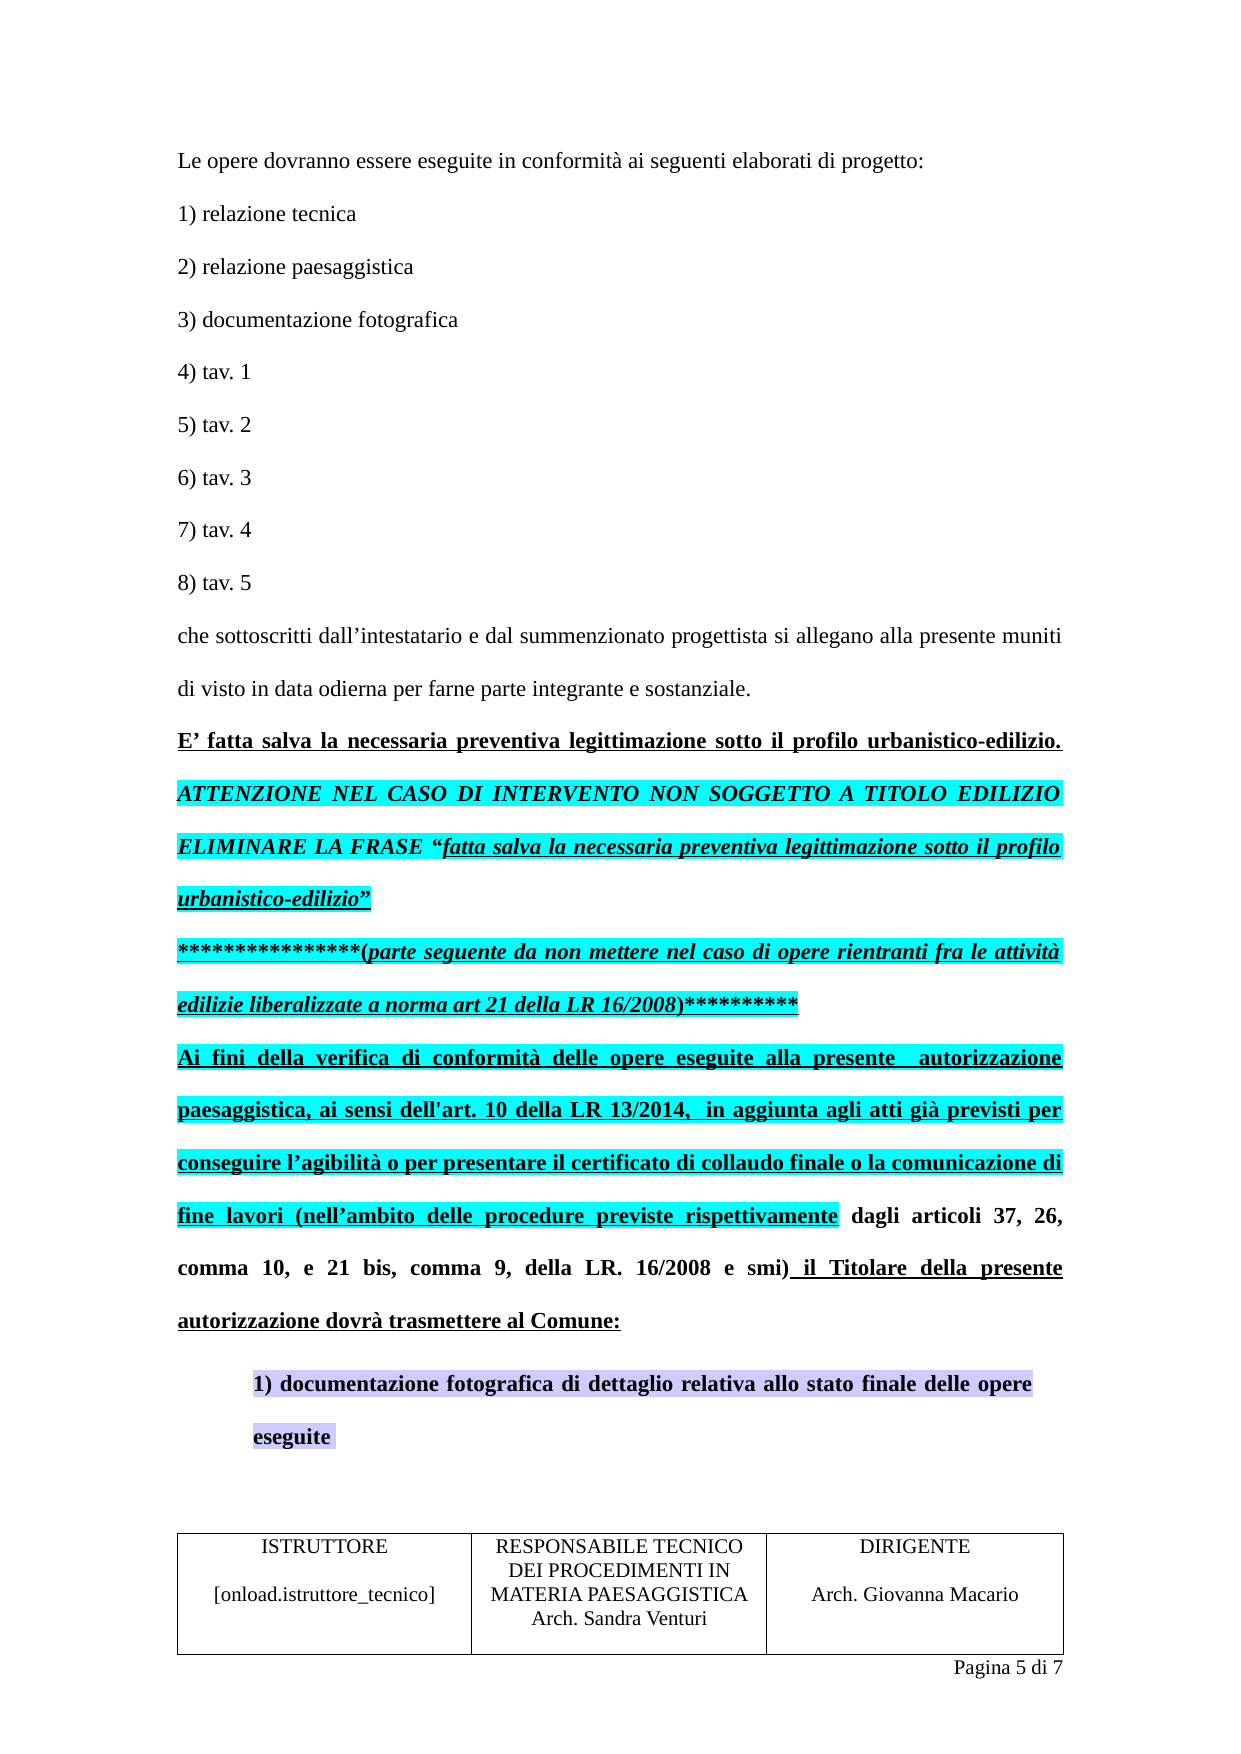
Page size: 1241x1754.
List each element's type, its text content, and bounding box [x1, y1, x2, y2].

list 1) documentazione fotografica di dettaglio relativa allo stato finale delle opere eseguite [253, 1370, 1033, 1449]
text che sottoscritti dall’intestatario e dal summenzionato progettista si allegano alla presente muniti di visto in data odierna per farne parte integrante e sostanziale. [177, 622, 1063, 701]
text Ai fini della verifica di conformità delle opere eseguite alla presente autorizzazione [177, 1044, 1063, 1066]
text 1) relazione tecnica [177, 200, 1063, 227]
text ATTENZIONE NEL CASO DI INTERVENTO NON SOGGETTO A TITOLO EDILIZIO ELIMINARE LA FRASE “fatta salva la necessaria preventiva legittimazione sotto il profilo urbanistico-edilizio” [177, 751, 1063, 912]
text conseguire l’agibilità o per presentare il certificato di collaudo finale o la comunicazione di [177, 1120, 1063, 1172]
text 7) tav. 4 [177, 517, 1063, 543]
text 2) relazione paesaggistica [177, 253, 1063, 279]
text paesaggistica, ai sensi dell'art. 10 della LR 13/2014, in aggiunta agli atti già previsti per [177, 1067, 1063, 1119]
text Le opere dovranno essere eseguite in conformità ai seguenti elaborati di progetto: [177, 148, 1063, 174]
text 6) tav. 3 [177, 464, 1063, 490]
text 8) tav. 5 [177, 569, 1063, 596]
text ****************(parte seguente da non mettere nel caso di opere rientranti fra le attività edilizie liberalizzate a norma art 21 della LR 16/2008)********** [177, 938, 1063, 1017]
text 3) documentazione fotografica [177, 306, 1063, 332]
text 5) tav. 2 [177, 411, 1063, 437]
text fine lavori (nell’ambito delle procedure previste rispettivamente dagli articoli 37, 26, comma 10, e 21 bis, comma 9, della LR. 16/2008 e smi) il Titolare della presente autorizzazione dovrà trasmettere al Comune: [177, 1173, 1063, 1333]
text 4) tav. 1 [177, 358, 1063, 385]
text E’ fatta salva la necessaria preventiva legittimazione sotto il profilo urbanistico-edilizio. [177, 727, 1063, 750]
